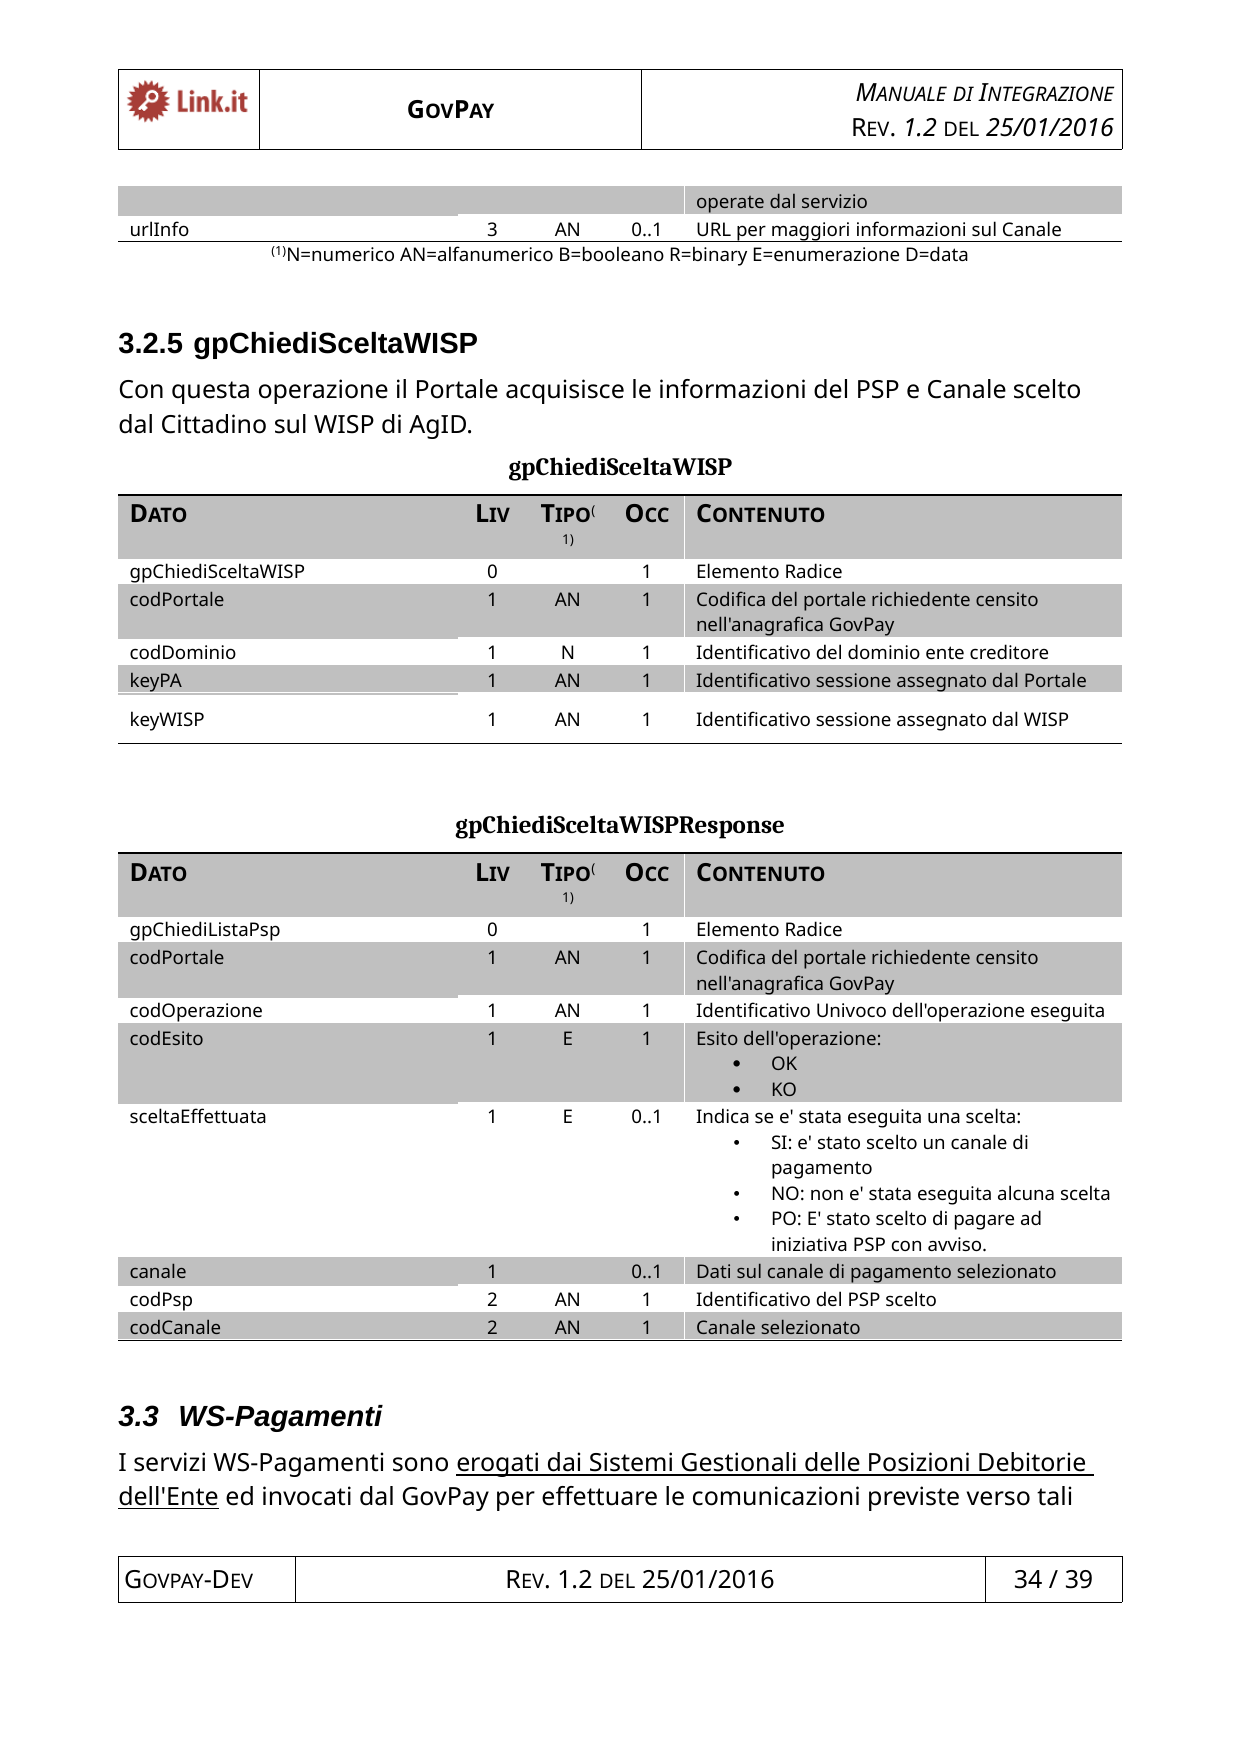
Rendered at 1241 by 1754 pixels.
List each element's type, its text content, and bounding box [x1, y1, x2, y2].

table_header gpChiediSceltaWISP [118, 453, 1122, 494]
table_cell Dato [118, 854, 458, 917]
table_cell 1 [458, 1102, 526, 1257]
table_cell Occ [609, 854, 684, 917]
table_cell gpChiediSceltaWISP [118, 559, 458, 584]
table_cell Codifica del portale richiedente censito nell'anagrafica GovPay [685, 942, 1122, 995]
table_cell [458, 186, 526, 214]
table_cell Canale selezionato [685, 1312, 1122, 1339]
table_cell 1 [609, 665, 684, 692]
table_cell Liv [458, 854, 526, 917]
table_cell AN [526, 693, 609, 743]
text (1)N=numerico AN=alfanumerico B=booleano R=binary E=enumerazione D=data [118, 242, 1122, 267]
table_cell 3 [458, 214, 526, 241]
table_header gpChiediSceltaWISPResponse [118, 811, 1122, 852]
table_cell codEsito [118, 1025, 458, 1102]
table_cell 1 [609, 917, 684, 942]
table_cell urlInfo [118, 216, 458, 241]
table_cell sceltaEffettuata [118, 1104, 458, 1257]
table_cell Esito dell'operazione: OK KO [685, 1023, 1122, 1102]
table_cell codPortale [118, 944, 458, 995]
table_cell N [526, 637, 609, 665]
subtitle gpChiediSceltaWISP [118, 326, 1122, 360]
table_cell AN [526, 1284, 609, 1312]
table_cell codCanale [118, 1314, 458, 1339]
table_cell Elemento Radice [685, 559, 1122, 584]
table_cell gpChiediListaPsp [118, 917, 458, 942]
table_cell [609, 186, 684, 214]
table_cell 1 [458, 1023, 526, 1102]
table_cell keyPA [118, 667, 458, 692]
table_cell Identificativo del PSP scelto [685, 1284, 1122, 1312]
table_cell Dati sul canale di pagamento selezionato [685, 1257, 1122, 1284]
table_cell [526, 186, 609, 214]
table_cell 1 [609, 1023, 684, 1102]
table_cell 0..1 [609, 1257, 684, 1284]
table_cell URL per maggiori informazioni sul Canale [685, 214, 1122, 241]
table_cell AN [526, 995, 609, 1023]
table_cell 2 [458, 1312, 526, 1339]
table_cell [526, 1257, 609, 1284]
table_cell 1 [458, 637, 526, 665]
table_cell operate dal servizio [685, 186, 1122, 214]
table_cell AN [526, 942, 609, 995]
table_cell E [526, 1102, 609, 1257]
table_cell Elemento Radice [685, 917, 1122, 942]
table_cell AN [526, 665, 609, 692]
table_cell 0..1 [609, 1102, 684, 1257]
table_cell AN [526, 584, 609, 637]
table_cell 1 [458, 584, 526, 637]
table_cell 1 [458, 995, 526, 1023]
table_cell 1 [609, 942, 684, 995]
table_cell Identificativo sessione assegnato dal Portale [685, 665, 1122, 692]
table_cell Codifica del portale richiedente censito nell'anagrafica GovPay [685, 584, 1122, 637]
text I servizi WS-Pagamenti sono erogati dai Sistemi Gestionali delle Posizioni Debitorie dell'Ente ed invocati dal GovPay per effettuare le comunicazioni previste verso tali [118, 1445, 1122, 1513]
table_cell 1 [609, 995, 684, 1023]
picture [123, 75, 254, 128]
table_cell 1 [609, 637, 684, 665]
table_cell [526, 559, 609, 584]
subtitle WS-Pagamenti [118, 1399, 1122, 1432]
table_cell Contenuto [685, 854, 1122, 917]
table_cell AN [526, 1312, 609, 1339]
table_cell 0 [458, 917, 526, 942]
table_cell codOperazione [118, 998, 458, 1023]
table_cell codDominio [118, 639, 458, 665]
table_cell canale [118, 1259, 458, 1284]
table_cell 2 [458, 1284, 526, 1312]
table_cell Occ [609, 496, 684, 559]
table_cell 1 [609, 693, 684, 743]
table_cell Dato [118, 496, 458, 559]
table_cell codPortale [118, 586, 458, 637]
table_cell Identificativo sessione assegnato dal WISP [685, 693, 1122, 743]
table_cell 1 [609, 1284, 684, 1312]
table_cell Identificativo del dominio ente creditore [685, 637, 1122, 665]
table_cell codPsp [118, 1286, 458, 1312]
table_cell [118, 188, 458, 214]
table_cell 1 [458, 942, 526, 995]
table_cell 1 [609, 584, 684, 637]
table_cell 1 [458, 665, 526, 692]
table_cell E [526, 1023, 609, 1102]
table_cell 1 [609, 1312, 684, 1339]
table_cell 1 [458, 693, 526, 743]
table_cell Tipo(1) [526, 854, 609, 917]
table_cell 1 [458, 1257, 526, 1284]
table_cell Liv [458, 496, 526, 559]
table_cell 0..1 [609, 214, 684, 241]
table_cell AN [526, 214, 609, 241]
table_cell Identificativo Univoco dell'operazione eseguita [685, 995, 1122, 1023]
table_cell Tipo(1) [526, 496, 609, 559]
table_cell keyWISP [118, 695, 458, 743]
text Con questa operazione il Portale acquisisce le informazioni del PSP e Canale scelto dal Cittadino sul WISP di AgID. [118, 372, 1122, 440]
table_cell 0 [458, 559, 526, 584]
table_cell 1 [609, 559, 684, 584]
table_cell Contenuto [685, 496, 1122, 559]
table_cell [526, 917, 609, 942]
table_cell Indica se e' stata eseguita una scelta: SI: e' stato scelto un canale di pagamento NO: non e' stata eseguita alcuna scelta PO: E' stato scelto di pagare ad iniziativa PSP con avviso. [685, 1102, 1122, 1257]
